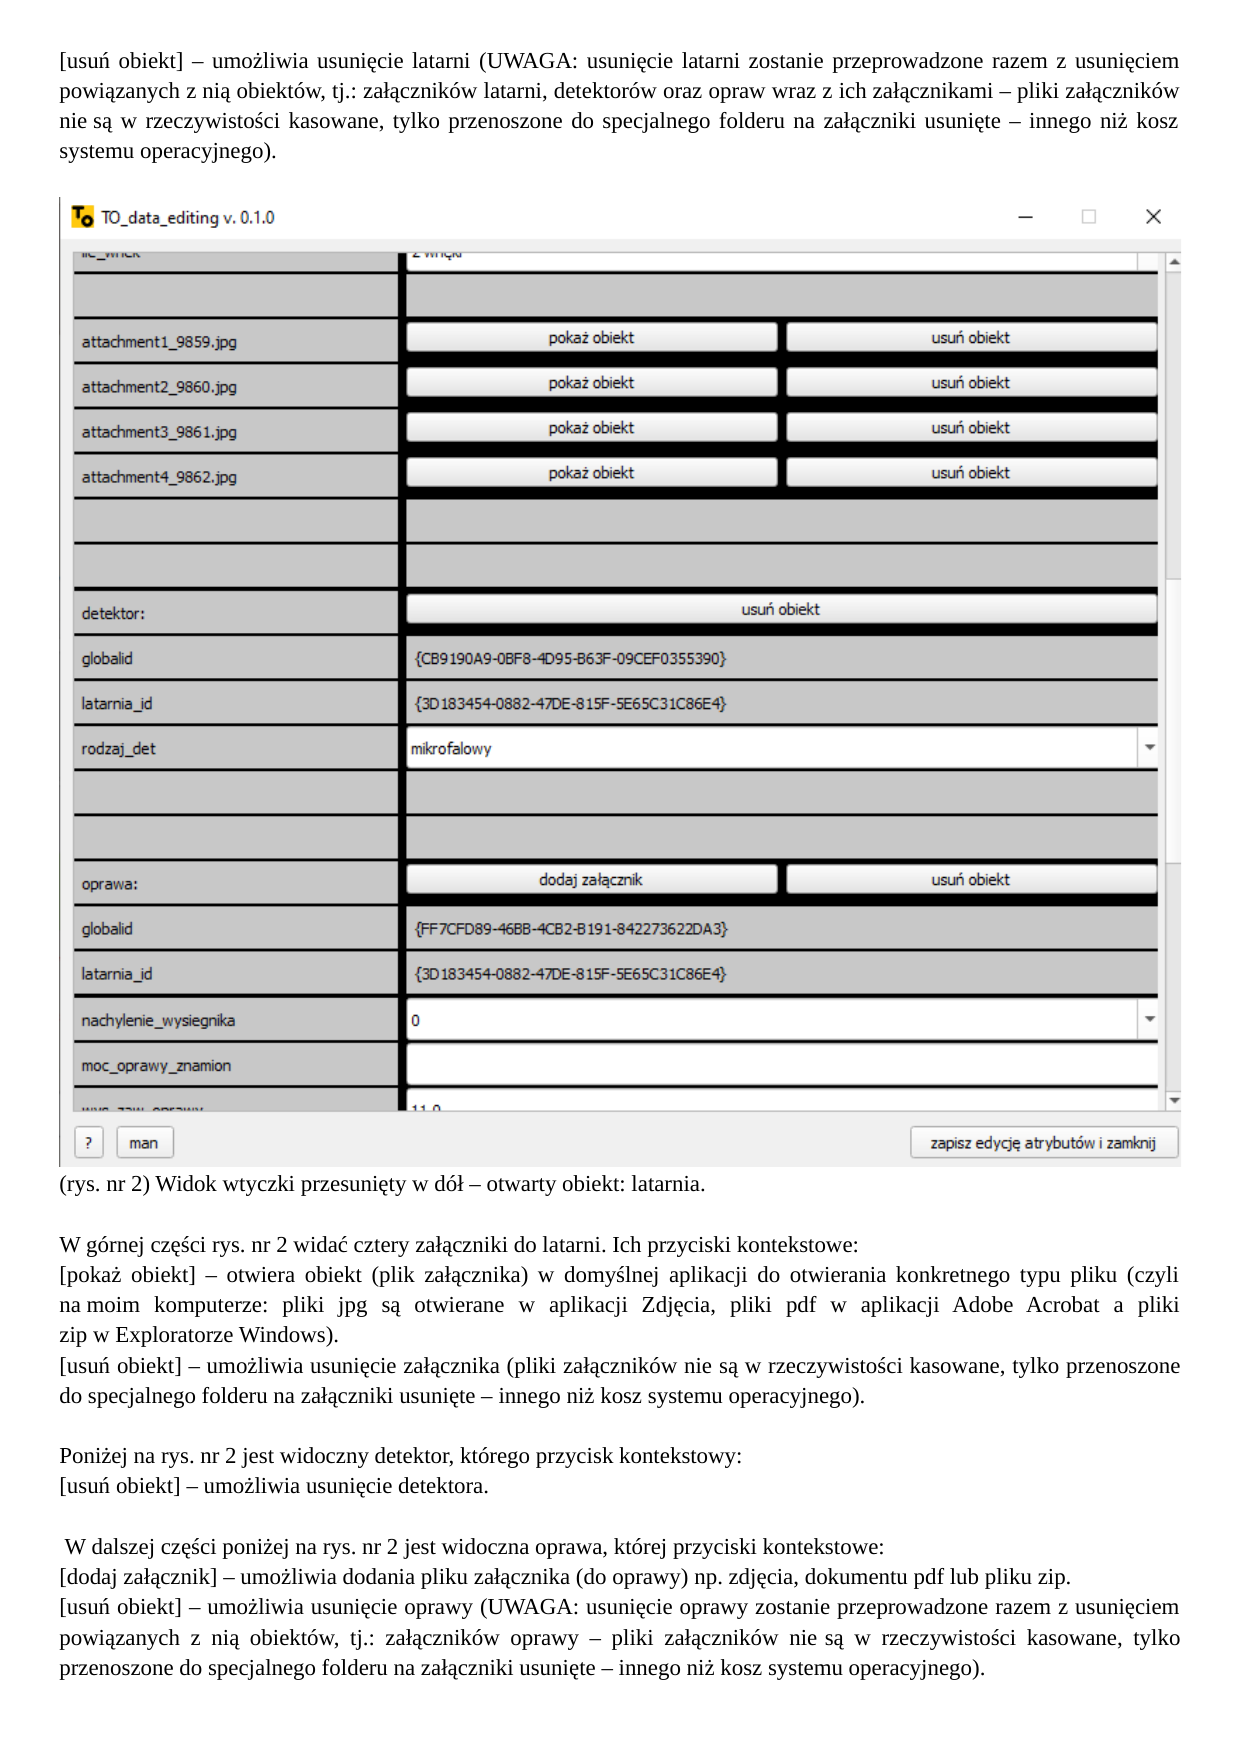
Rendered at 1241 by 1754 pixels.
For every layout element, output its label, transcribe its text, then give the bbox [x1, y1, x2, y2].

text W górnej części rys. nr 2 widać cztery załączniki do latarni. Ich przyciski kontekstowe: [59, 1231, 1181, 1257]
text [usuń obiekt] – umożliwia usunięcie detektora. [59, 1473, 1181, 1499]
text Poniżej na rys. nr 2 jest widoczny detektor, którego przycisk kontekstowy: [59, 1442, 1181, 1469]
text [usuń obiekt] – umożliwia usunięcie załącznika (pliki załączników nie są w rzeczywistości kasowane, tylko przenoszone do specjalnego folderu na załączniki usunięte – innego niż kosz systemu operacyjnego). [59, 1352, 1181, 1408]
text [pokaż obiekt] – otwiera obiekt (plik załącznika) w domyślnej aplikacji do otwierania konkretnego typu pliku (czyli na moim komputerze: pliki jpg są otwierane w aplikacji Zdjęcia, pliki pdf w aplikacji Adobe Acrobat a pliki zip w Exploratorze Windows). [59, 1261, 1181, 1348]
text W dalszej części poniżej na rys. nr 2 jest widoczna oprawa, której przyciski kontekstowe: [59, 1533, 1181, 1559]
picture [59, 197, 1182, 1167]
text [usuń obiekt] – umożliwia usunięcie oprawy (UWAGA: usunięcie oprawy zostanie przeprowadzone razem z usunięciem powiązanych z nią obiektów, tj.: załączników oprawy – pliki załączników nie są w rzeczywistości kasowane, tylko przenoszone do specjalnego folderu na załączniki usunięte – innego niż kosz systemu operacyjnego). [59, 1593, 1181, 1680]
text (rys. nr 2) Widok wtyczki przesunięty w dół – otwarty obiekt: latarnia. [59, 1167, 1181, 1197]
text [dodaj załącznik] – umożliwia dodania pliku załącznika (do oprawy) np. zdjęcia, dokumentu pdf lub pliku zip. [59, 1563, 1181, 1589]
text [usuń obiekt] – umożliwia usunięcie latarni (UWAGA: usunięcie latarni zostanie przeprowadzone razem z usunięciem powiązanych z nią obiektów, tj.: załączników latarni, detektorów oraz opraw wraz z ich załącznikami – pliki załączników nie są w rzeczywistości kasowane, tylko przenoszone do specjalnego folderu na załączniki usunięte – innego niż kosz systemu operacyjnego). [59, 47, 1181, 164]
